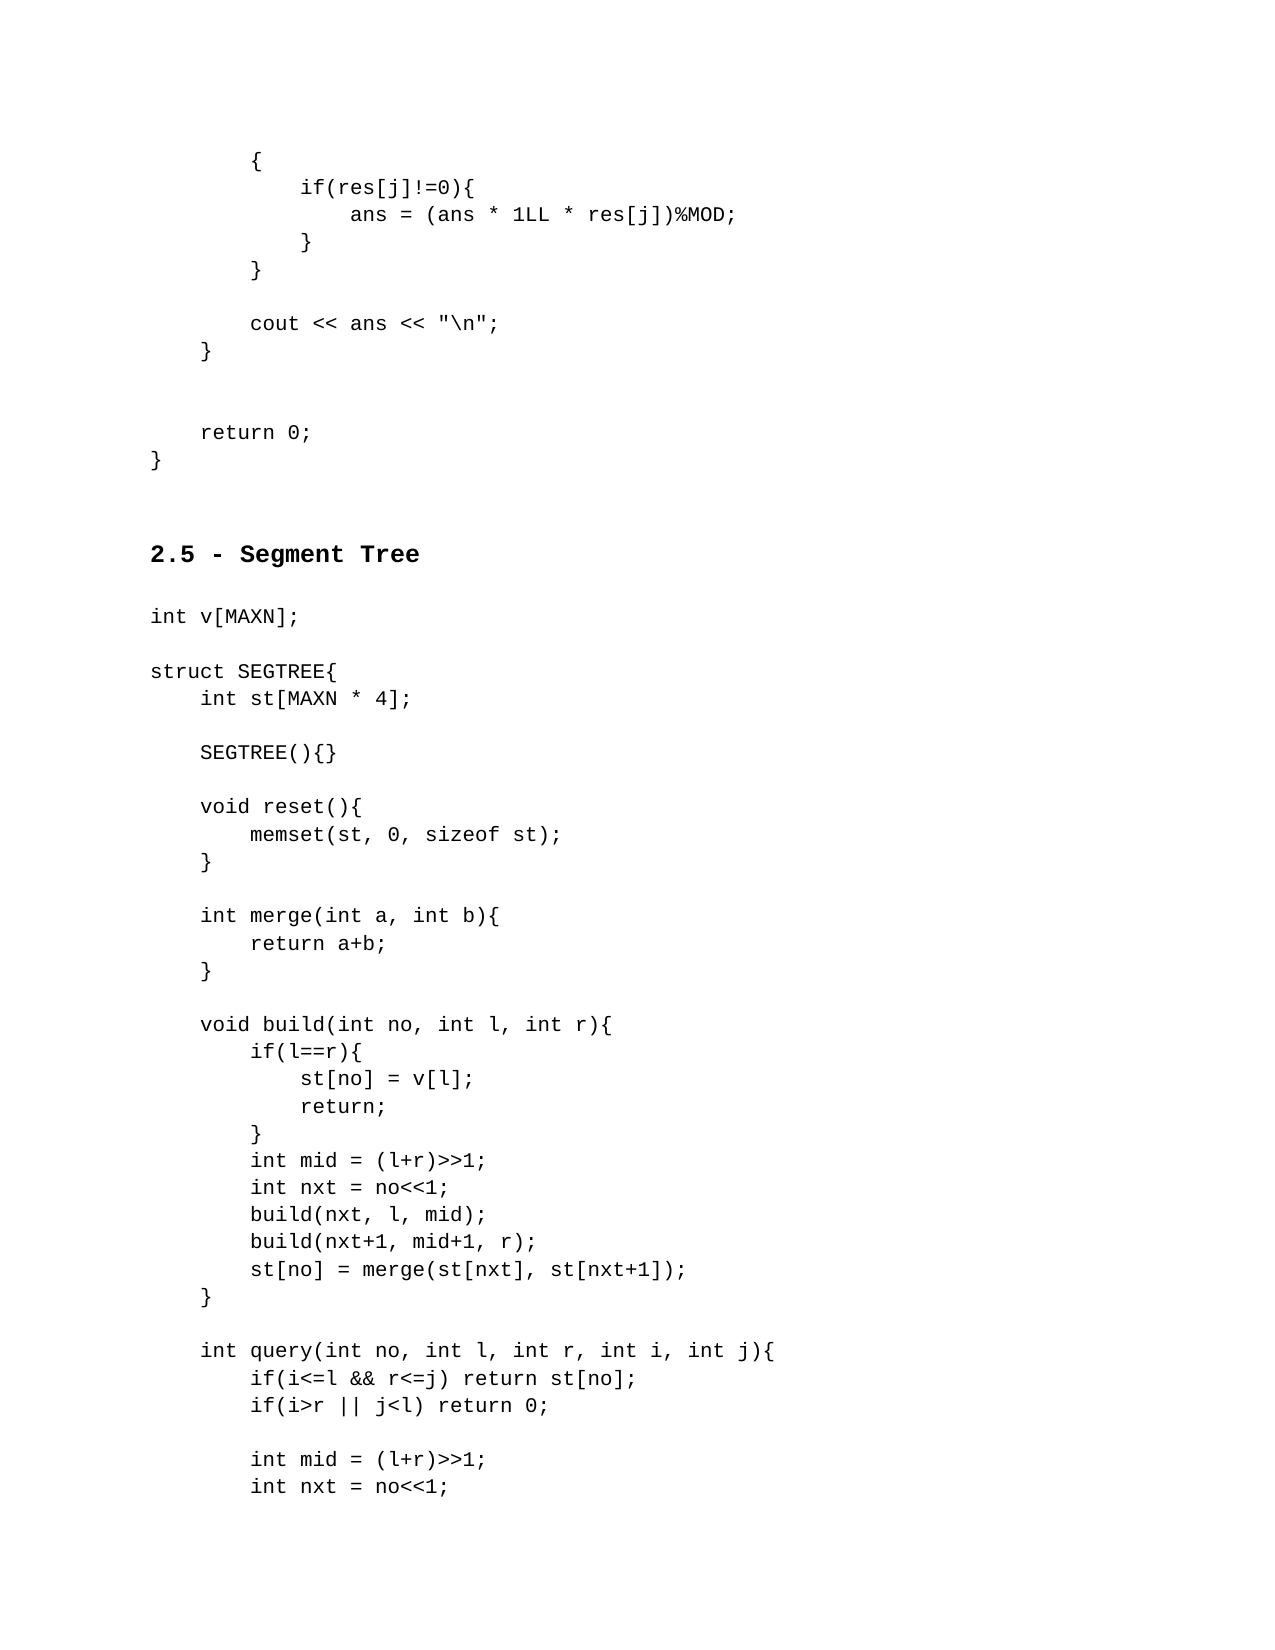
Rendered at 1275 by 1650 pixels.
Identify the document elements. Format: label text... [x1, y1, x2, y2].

text if(l==r){ [150, 1041, 1125, 1065]
text } [150, 232, 1125, 255]
text return; [150, 1096, 1125, 1119]
text int v[MAXN]; [150, 606, 1125, 630]
text return 0; [150, 422, 1125, 446]
text } [150, 259, 1125, 282]
text } [150, 340, 1125, 364]
text struct SEGTREE{ [150, 661, 1125, 684]
text memset(st, 0, sizeof st); [150, 824, 1125, 847]
text } [150, 449, 1125, 473]
text if(i<=l && r<=j) return st[no]; [150, 1367, 1125, 1391]
text int mid = (l+r)>>1; [150, 1449, 1125, 1473]
text SEGTREE(){} [150, 742, 1125, 766]
text if(i>r || j<l) return 0; [150, 1395, 1125, 1418]
text st[no] = merge(st[nxt], st[nxt+1]); [150, 1259, 1125, 1282]
text { [150, 150, 1125, 174]
text int nxt = no<<1; [150, 1177, 1125, 1201]
text int st[MAXN * 4]; [150, 688, 1125, 711]
text return a+b; [150, 932, 1125, 956]
text int merge(int a, int b){ [150, 905, 1125, 929]
text } [150, 851, 1125, 874]
text ans = (ans * 1LL * res[j])%MOD; [150, 204, 1125, 228]
text int query(int no, int l, int r, int i, int j){ [150, 1340, 1125, 1364]
text } [150, 960, 1125, 983]
text st[no] = v[l]; [150, 1068, 1125, 1092]
text build(nxt+1, mid+1, r); [150, 1232, 1125, 1255]
text 2.5 - Segment Tree [150, 541, 1125, 569]
text build(nxt, l, mid); [150, 1204, 1125, 1228]
text cout << ans << "\n"; [150, 313, 1125, 337]
text } [150, 1123, 1125, 1146]
text void reset(){ [150, 797, 1125, 820]
text if(res[j]!=0){ [150, 177, 1125, 201]
text } [150, 1286, 1125, 1309]
text int nxt = no<<1; [150, 1476, 1125, 1500]
text int mid = (l+r)>>1; [150, 1150, 1125, 1174]
text void build(int no, int l, int r){ [150, 1014, 1125, 1038]
